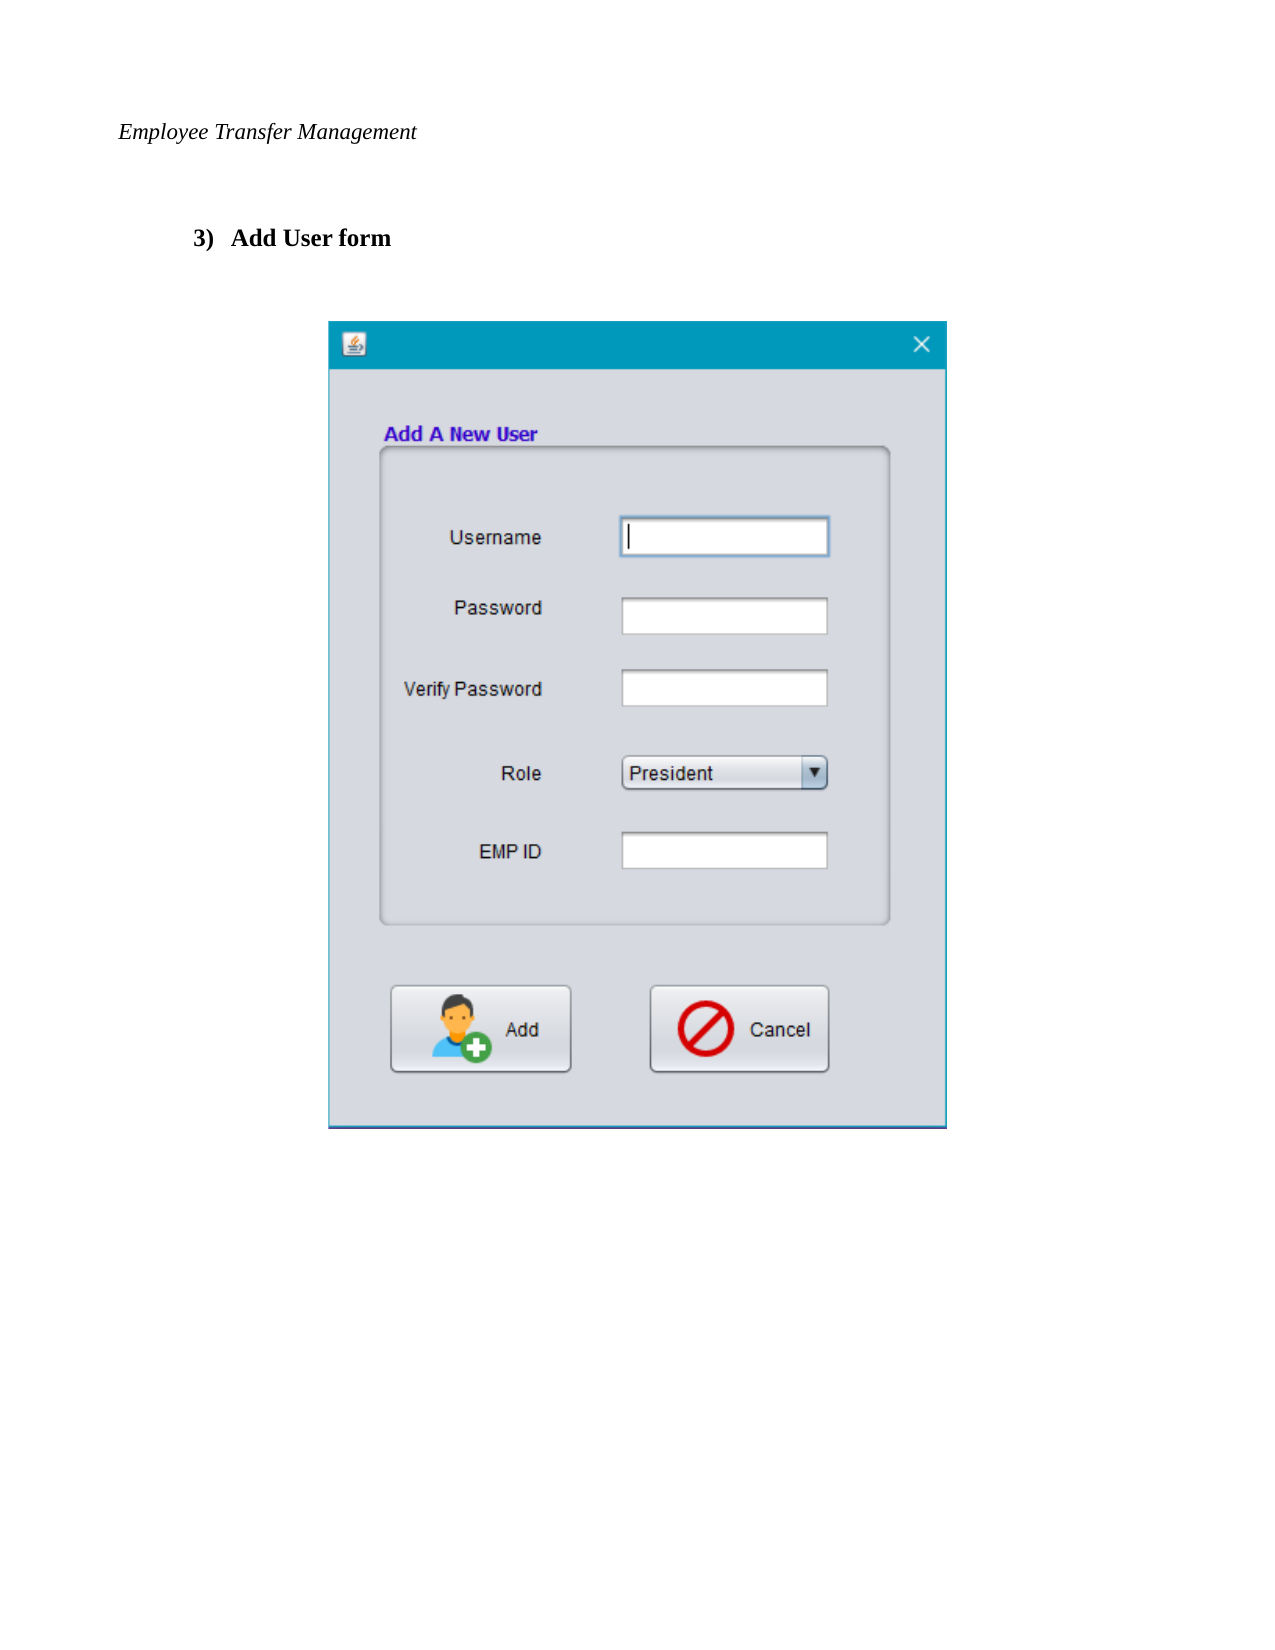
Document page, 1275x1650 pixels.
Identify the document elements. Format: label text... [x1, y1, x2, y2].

picture [342, 332, 366, 356]
picture [328, 321, 947, 1129]
list Add User form [193, 223, 1157, 252]
picture [914, 337, 929, 352]
